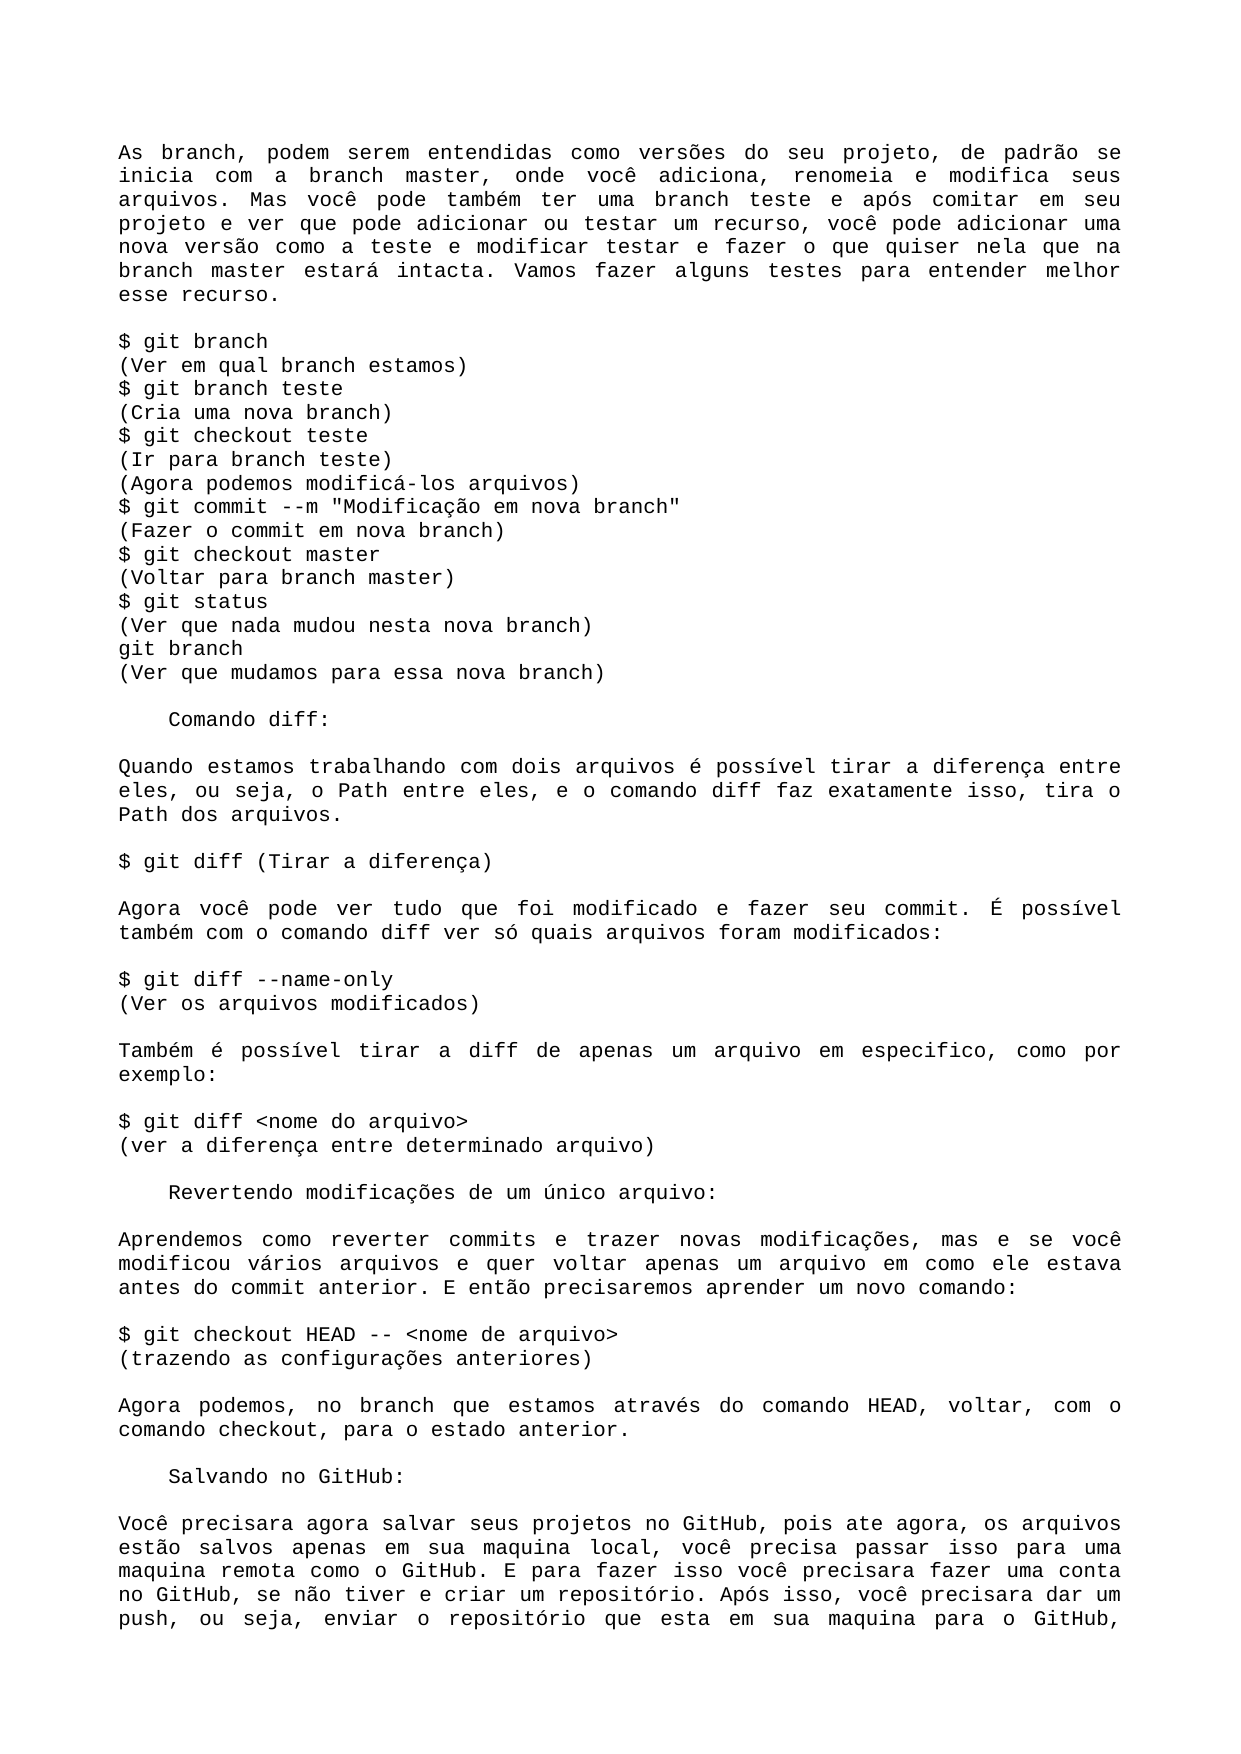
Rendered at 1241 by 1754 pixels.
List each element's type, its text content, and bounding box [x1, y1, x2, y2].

text $ git checkout HEAD -- <nome de arquivo> [118, 1324, 1122, 1348]
text $ git commit --m "Modificação em nova branch" [118, 496, 1122, 520]
text Aprendemos como reverter commits e trazer novas modificações, mas e se você modificou vários arquivos e quer voltar apenas um arquivo em como ele estava antes do commit anterior. E então precisaremos aprender um novo comando: [118, 1229, 1122, 1300]
text (Ir para branch teste) [118, 449, 1122, 473]
text (Agora podemos modificá-los arquivos) [118, 473, 1122, 496]
text Quando estamos trabalhando com dois arquivos é possível tirar a diferença entre eles, ou seja, o Path entre eles, e o comando diff faz exatamente isso, tira o Path dos arquivos. [118, 757, 1122, 827]
text (Voltar para branch master) [118, 567, 1122, 591]
text $ git diff --name-only [118, 969, 1122, 993]
text git branch [118, 638, 1122, 662]
text (Ver os arquivos modificados) [118, 993, 1122, 1017]
text (Cria uma nova branch) [118, 402, 1122, 426]
text $ git diff <nome do arquivo> [118, 1111, 1122, 1135]
text $ git branch [118, 331, 1122, 354]
text (ver a diferença entre determinado arquivo) [118, 1135, 1122, 1158]
text (Ver em qual branch estamos) [118, 354, 1122, 378]
text (Fazer o commit em nova branch) [118, 520, 1122, 544]
text $ git diff (Tirar a diferença) [118, 851, 1122, 875]
text Salvando no GitHub: [118, 1466, 1122, 1489]
text Revertendo modificações de um único arquivo: [118, 1182, 1122, 1206]
text $ git branch teste [118, 378, 1122, 402]
text $ git checkout master [118, 544, 1122, 567]
text (trazendo as configurações anteriores) [118, 1348, 1122, 1371]
text Comando diff: [118, 709, 1122, 733]
text $ git status [118, 591, 1122, 615]
text $ git checkout teste [118, 426, 1122, 449]
text Agora você pode ver tudo que foi modificado e fazer seu commit. É possível também com o comando diff ver só quais arquivos foram modificados: [118, 898, 1122, 946]
text Você precisara agora salvar seus projetos no GitHub, pois ate agora, os arquivos estão salvos apenas em sua maquina local, você precisa passar isso para uma maquina remota como o GitHub. E para fazer isso você precisara fazer uma conta no GitHub, se não tiver e criar um repositório. Após isso, você precisara dar um push, ou seja, enviar o repositório que esta em sua maquina para o GitHub, [118, 1513, 1122, 1631]
text Agora podemos, no branch que estamos através do comando HEAD, voltar, com o comando checkout, para o estado anterior. [118, 1395, 1122, 1442]
text Também é possível tirar a diff de apenas um arquivo em especifico, como por exemplo: [118, 1040, 1122, 1088]
text (Ver que nada mudou nesta nova branch) [118, 615, 1122, 638]
text As branch, podem serem entendidas como versões do seu projeto, de padrão se inicia com a branch master, onde você adiciona, renomeia e modifica seus arquivos. Mas você pode também ter uma branch teste e após comitar em seu projeto e ver que pode adicionar ou testar um recurso, você pode adicionar uma nova versão como a teste e modificar testar e fazer o que quiser nela que na branch master estará intacta. Vamos fazer alguns testes para entender melhor esse recurso. [118, 142, 1122, 307]
text (Ver que mudamos para essa nova branch) [118, 662, 1122, 686]
